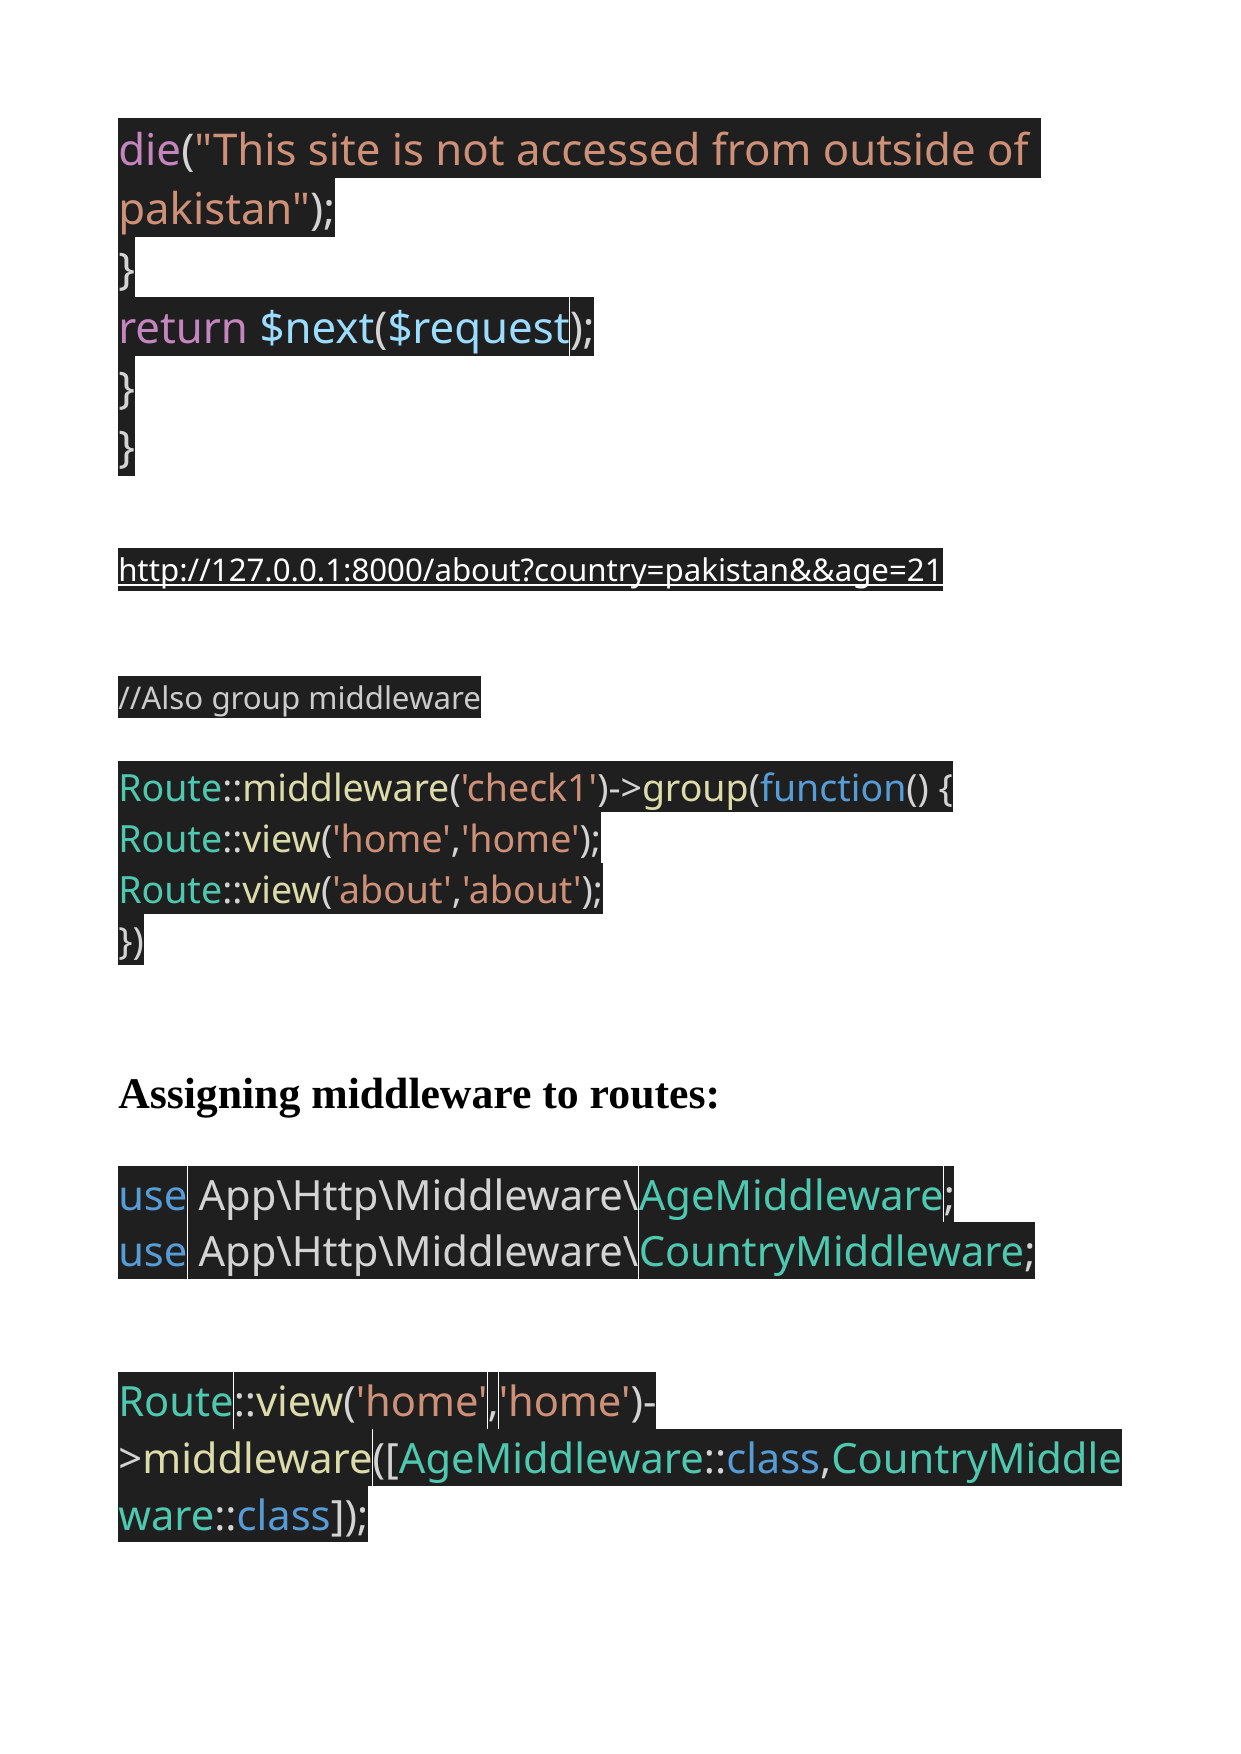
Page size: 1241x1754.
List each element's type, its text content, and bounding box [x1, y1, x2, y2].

text use App\Http\Middleware\AgeMiddleware; [118, 1166, 1122, 1222]
text Route::view('about','about'); [118, 863, 1122, 914]
text Route::view('home','home'); [118, 812, 1122, 863]
text } [118, 416, 1122, 476]
text use App\Http\Middleware\CountryMiddleware; [118, 1222, 1122, 1279]
text Route::view('home','home')->middleware([AgeMiddleware::class,CountryMiddleware::class]); [118, 1372, 1122, 1542]
text Assigning middleware to routes: [118, 1067, 1122, 1118]
text } [118, 356, 1122, 416]
text die("This site is not accessed from outside of pakistan"); [118, 118, 1122, 237]
text } [118, 237, 1122, 297]
text //Also group middleware [118, 676, 1122, 718]
text http://127.0.0.1:8000/about?country=pakistan&&age=21 [118, 548, 1122, 591]
text return $next($request); [118, 297, 1122, 356]
text Route::middleware('check1')->group(function() { [118, 761, 1122, 812]
text }) [118, 914, 1122, 965]
